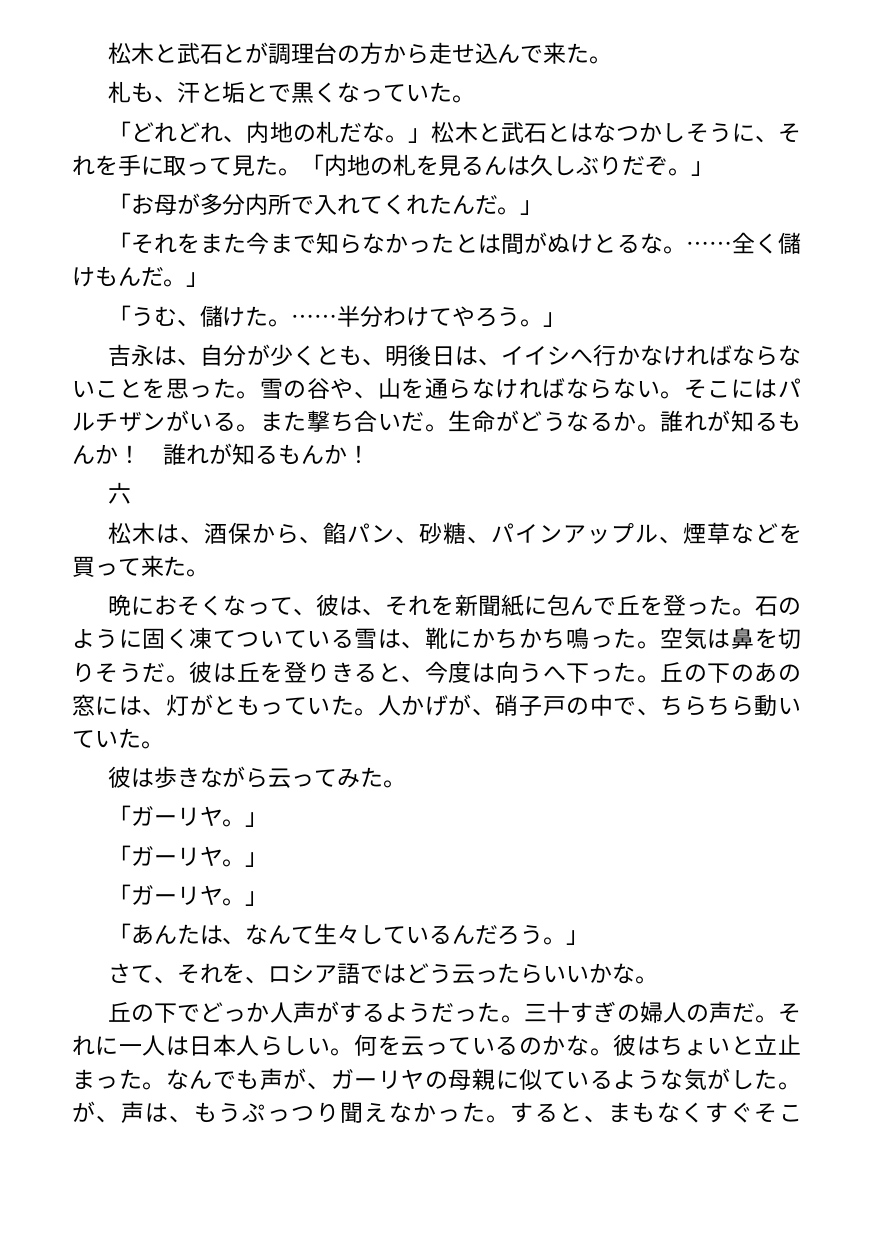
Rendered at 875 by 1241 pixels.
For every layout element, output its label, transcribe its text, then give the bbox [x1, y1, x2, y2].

text 松木と武石とが調理台の方から走せ込んで来た。 [72, 36, 802, 69]
text 「それをまた今まで知らなかったとは間がぬけとるな。……全く儲けもんだ。」 [72, 226, 802, 292]
text 晩におそくなって、彼は、それを新聞紙に包んで丘を登った。石のように固く凍てついている雪は、靴にかちかち鳴った。空気は鼻を切りそうだ。彼は丘を登りきると、今度は向うへ下った。丘の下のあの窓には、灯がともっていた。人かげが、硝子戸の中で、ちらちら動いていた。 [72, 588, 802, 754]
text 丘の下でどっか人声がするようだった。三十すぎの婦人の声だ。それに一人は日本人らしい。何を云っているのかな。彼はちょいと立止まった。なんでも声が、ガーリヤの母親に似ているような気がした。が、声は、もうぷっつり聞えなかった。すると、まもなくすぐそこ [72, 995, 802, 1128]
text 「どれどれ、内地の札だな。」松木と武石とはなつかしそうに、それを手に取って見た。「内地の札を見るんは久しぶりだぞ。」 [72, 114, 802, 181]
text 「ガーリヤ。」 [72, 877, 802, 911]
text 「お母が多分内所で入れてくれたんだ。」 [72, 187, 802, 220]
text 札も、汗と垢とで黒くなっていた。 [72, 75, 802, 108]
text 「うむ、儲けた。……半分わけてやろう。」 [72, 298, 802, 332]
text 吉永は、自分が少くとも、明後日は、イイシへ行かなければならないことを思った。雪の谷や、山を通らなければならない。そこにはパルチザンがいる。また撃ち合いだ。生命がどうなるか。誰れが知るもんか！ 誰れが知るもんか！ [72, 337, 802, 470]
text 「ガーリヤ。」 [72, 838, 802, 872]
text 六 [72, 476, 802, 509]
text さて、それを、ロシア語ではどう云ったらいいかな。 [72, 956, 802, 989]
text 「ガーリヤ。」 [72, 799, 802, 832]
text 彼は歩きながら云ってみた。 [72, 760, 802, 793]
text 「あんたは、なんて生々しているんだろう。」 [72, 917, 802, 950]
text 松木は、酒保から、餡パン、砂糖、パインアップル、煙草などを買って来た。 [72, 516, 802, 582]
